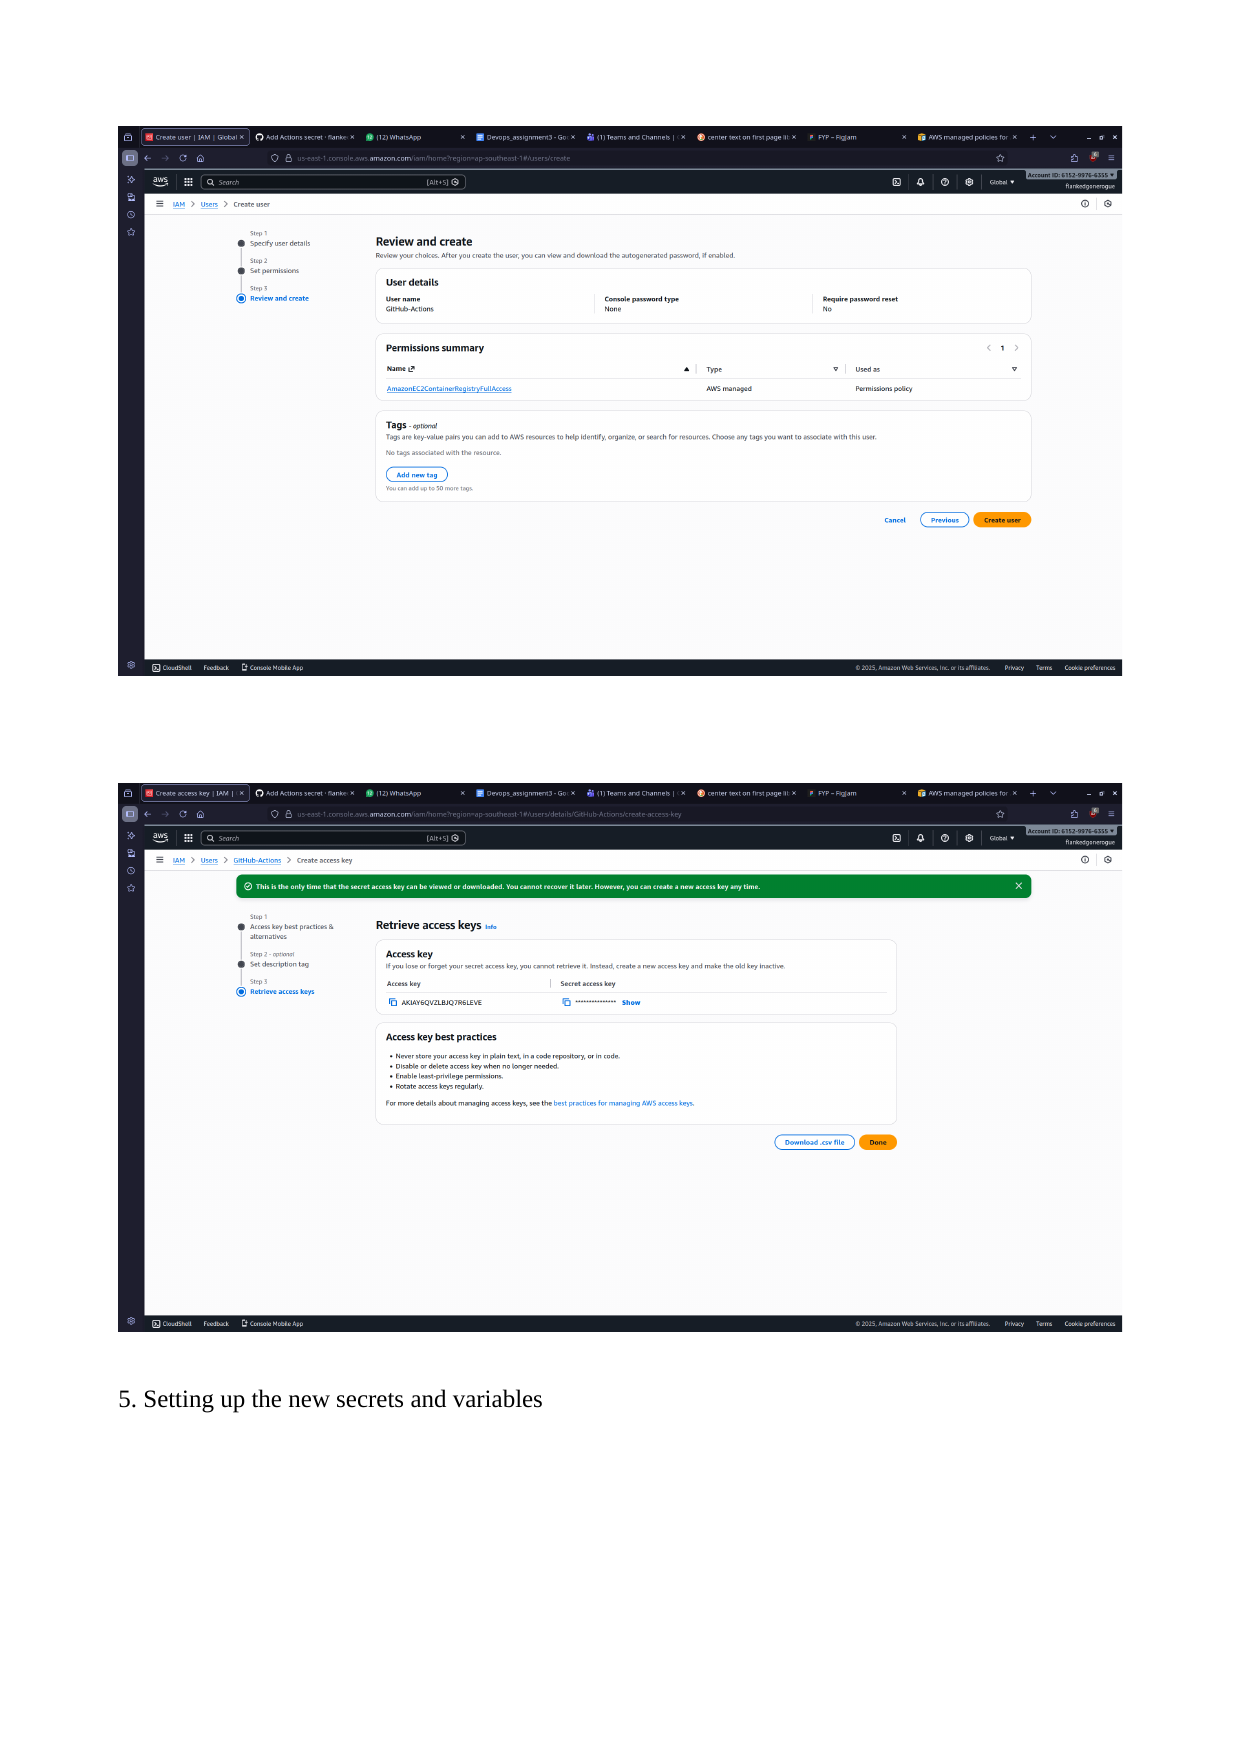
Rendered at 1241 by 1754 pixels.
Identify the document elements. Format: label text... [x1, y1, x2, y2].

picture [118, 783, 1123, 1332]
text 5. Setting up the new secrets and variables [118, 1384, 1122, 1413]
picture [118, 126, 1123, 676]
